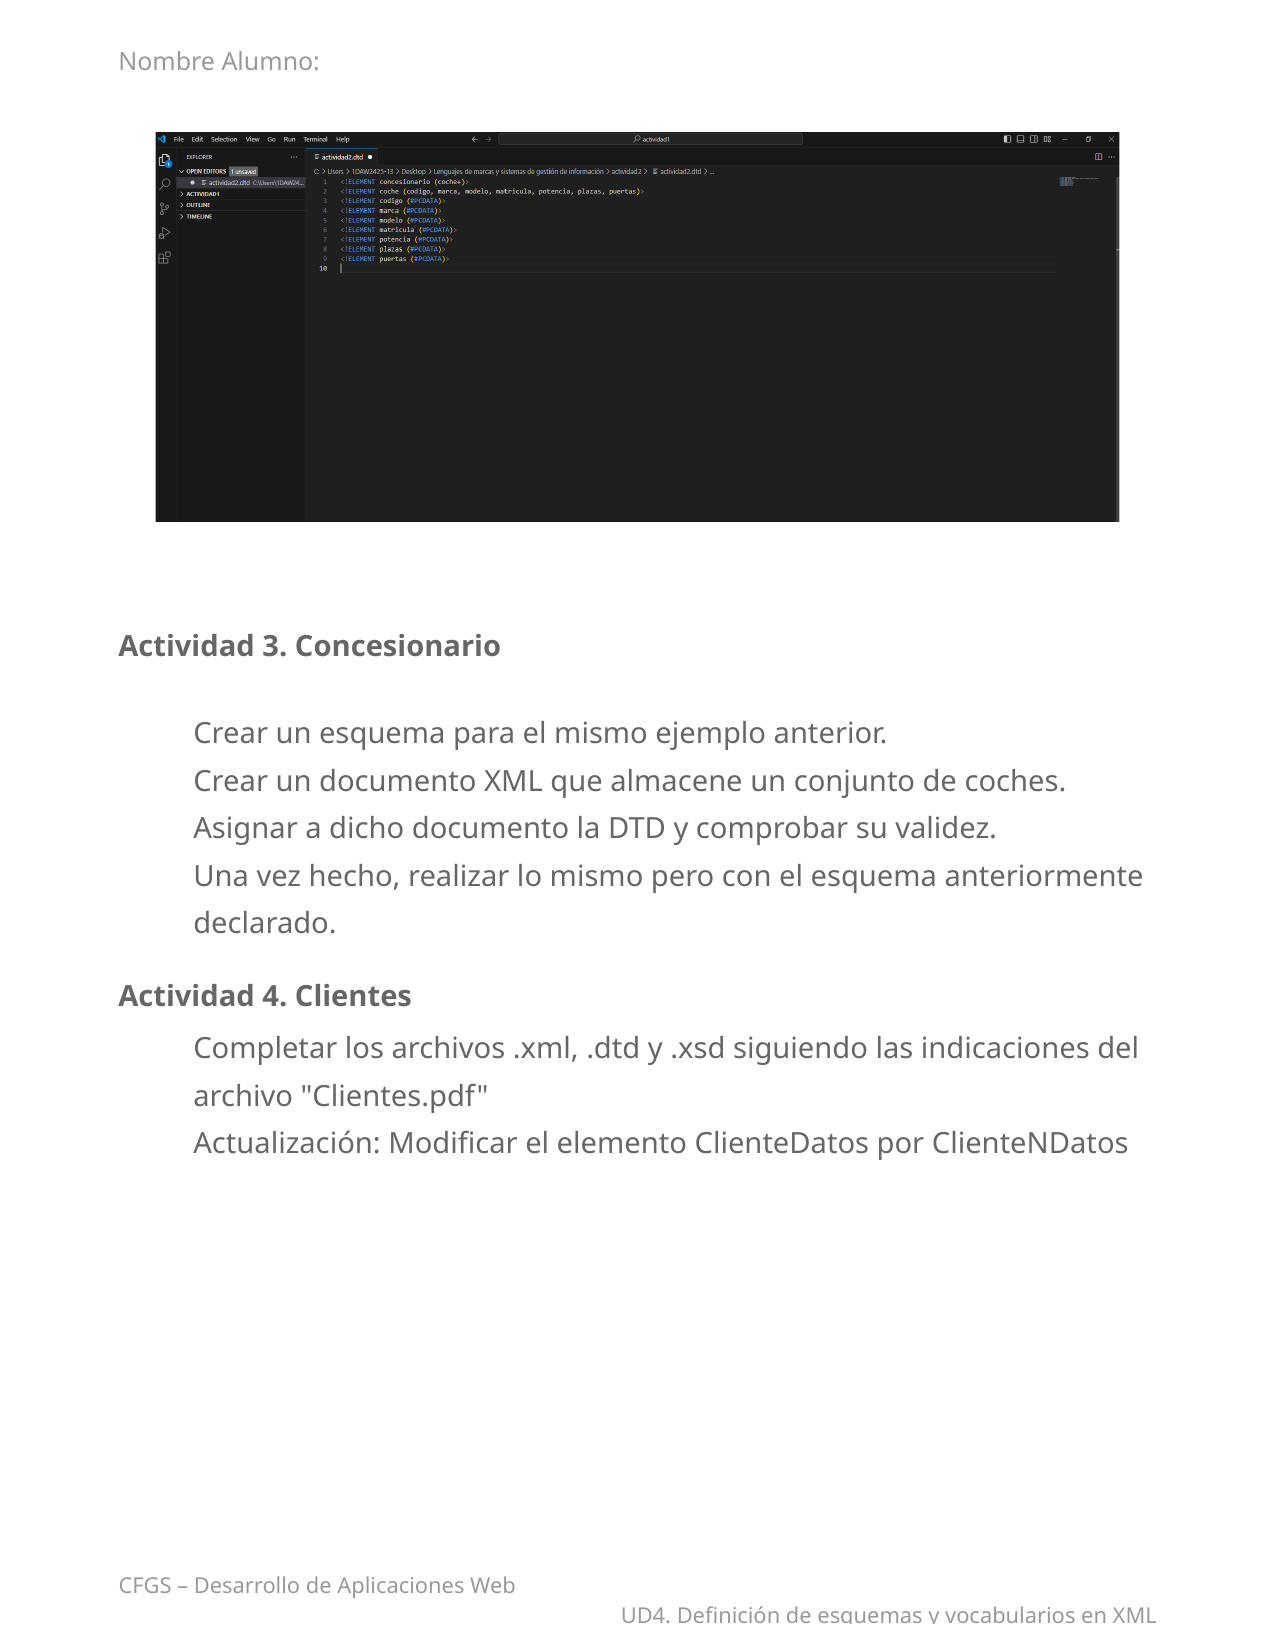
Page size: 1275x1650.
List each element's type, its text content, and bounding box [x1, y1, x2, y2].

text Crear un esquema para el mismo ejemplo anterior. [193, 712, 1157, 752]
text Una vez hecho, realizar lo mismo pero con el esquema anteriormente declarado. [193, 855, 1157, 942]
text Asignar a dicho documento la DTD y comprobar su validez. [193, 807, 1157, 847]
text Actualización: Modificar el elemento ClienteDatos por ClienteNDatos [193, 1123, 1157, 1162]
text Crear un documento XML que almacene un conjunto de coches. [193, 760, 1157, 799]
picture [155, 132, 1120, 522]
text Completar los archivos .xml, .dtd y .xsd siguiendo las indicaciones del archivo "Clientes.pdf" [193, 1027, 1157, 1115]
subtitle Actividad 4. Clientes [118, 975, 1157, 1015]
subtitle Actividad 3. Concesionario [118, 625, 1157, 665]
